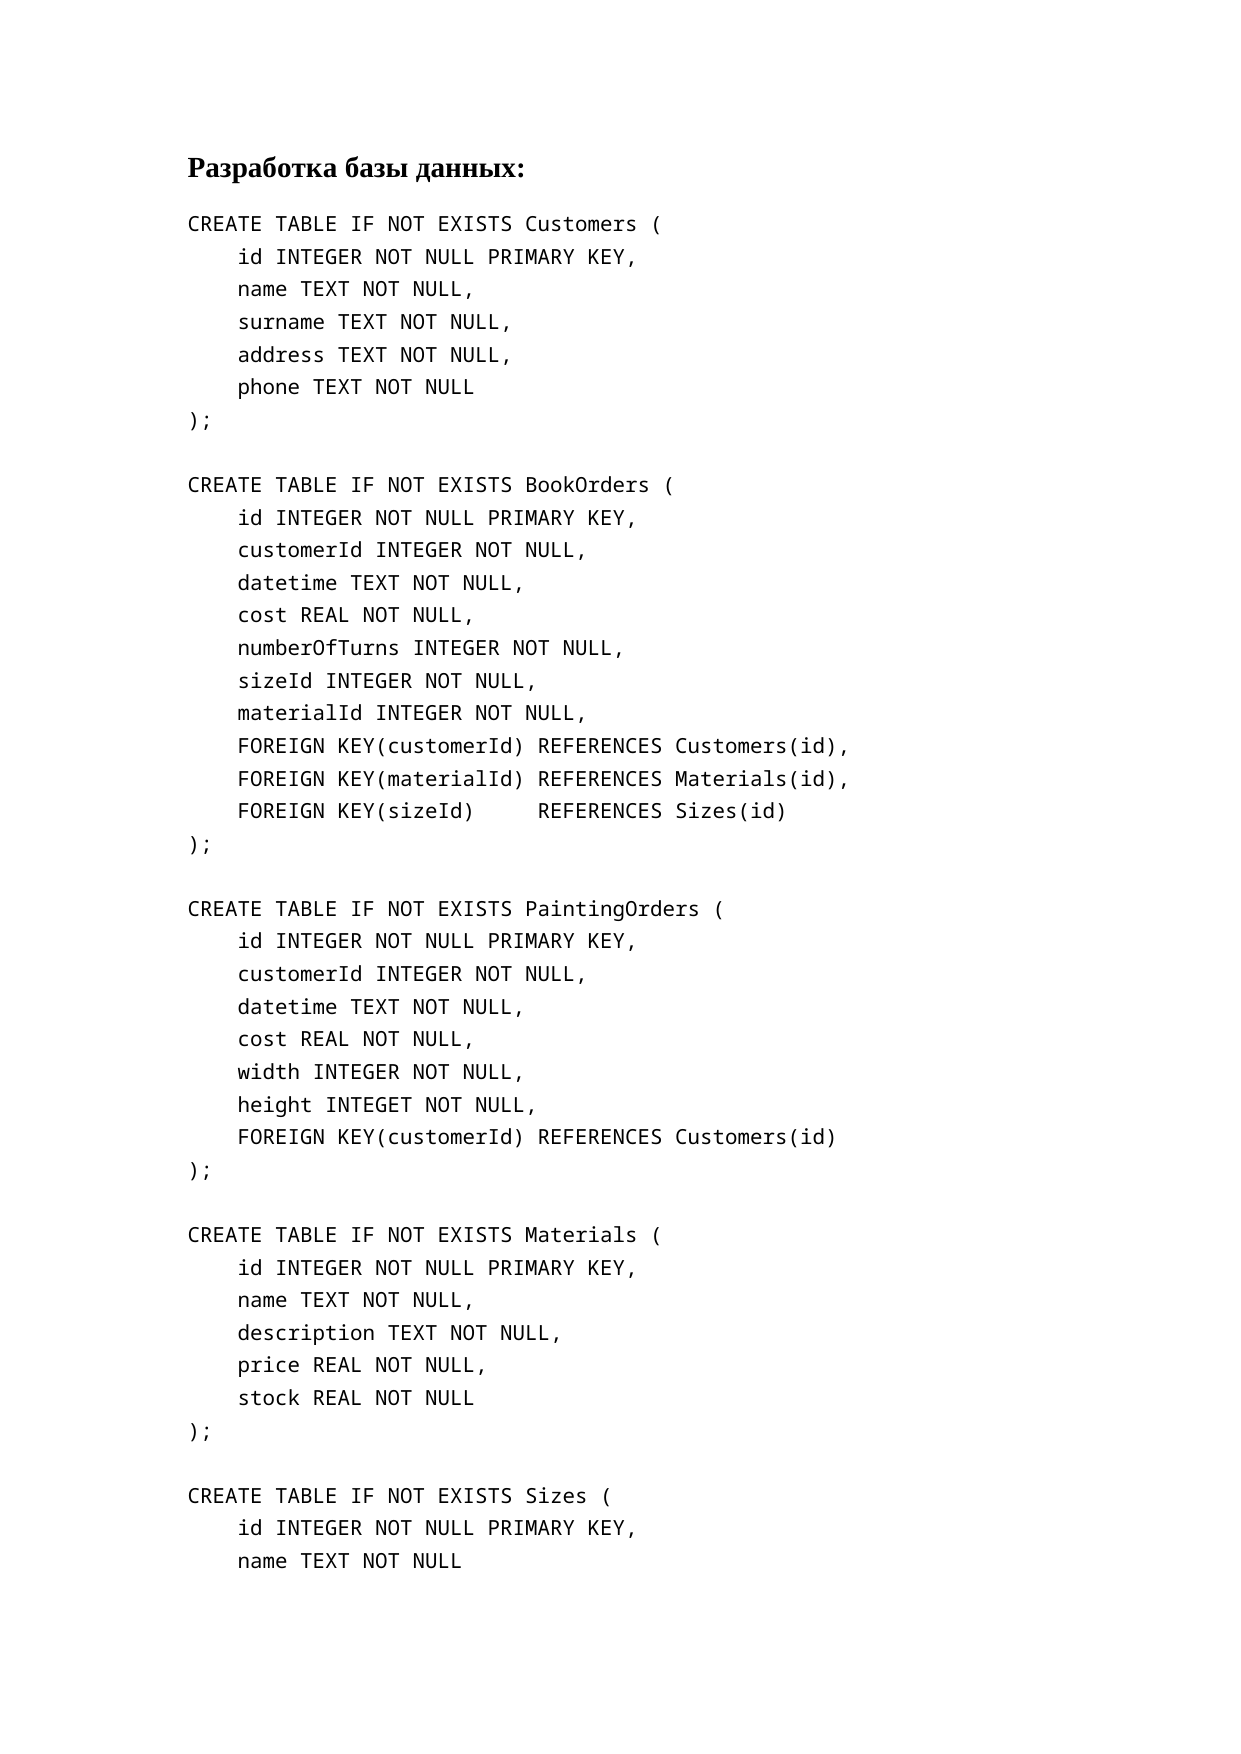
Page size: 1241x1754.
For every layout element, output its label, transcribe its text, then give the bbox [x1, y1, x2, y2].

text CREATE TABLE IF NOT EXISTS Customers ( id INTEGER NOT NULL PRIMARY KEY, name TEXT NOT NULL, surname TEXT NOT NULL, address TEXT NOT NULL, phone TEXT NOT NULL ); CREATE TABLE IF NOT EXISTS BookOrders ( id INTEGER NOT NULL PRIMARY KEY, customerId INTEGER NOT NULL, datetime TEXT NOT NULL, cost REAL NOT NULL, numberOfTurns INTEGER NOT NULL, sizeId INTEGER NOT NULL, materialId INTEGER NOT NULL, FOREIGN KEY(customerId) REFERENCES Customers(id), FOREIGN KEY(materialId) REFERENCES Materials(id), FOREIGN KEY(sizeId) REFERENCES Sizes(id) ); CREATE TABLE IF NOT EXISTS PaintingOrders ( id INTEGER NOT NULL PRIMARY KEY, customerId INTEGER NOT NULL, datetime TEXT NOT NULL, cost REAL NOT NULL, width INTEGER NOT NULL, height INTEGET NOT NULL, FOREIGN KEY(customerId) REFERENCES Customers(id) ); CREATE TABLE IF NOT EXISTS Materials ( id INTEGER NOT NULL PRIMARY KEY, name TEXT NOT NULL, description TEXT NOT NULL, price REAL NOT NULL, stock REAL NOT NULL ); CREATE TABLE IF NOT EXISTS Sizes ( id INTEGER NOT NULL PRIMARY KEY, name TEXT NOT NULL [187, 209, 1090, 1574]
text Разработка базы данных: [187, 150, 1090, 183]
